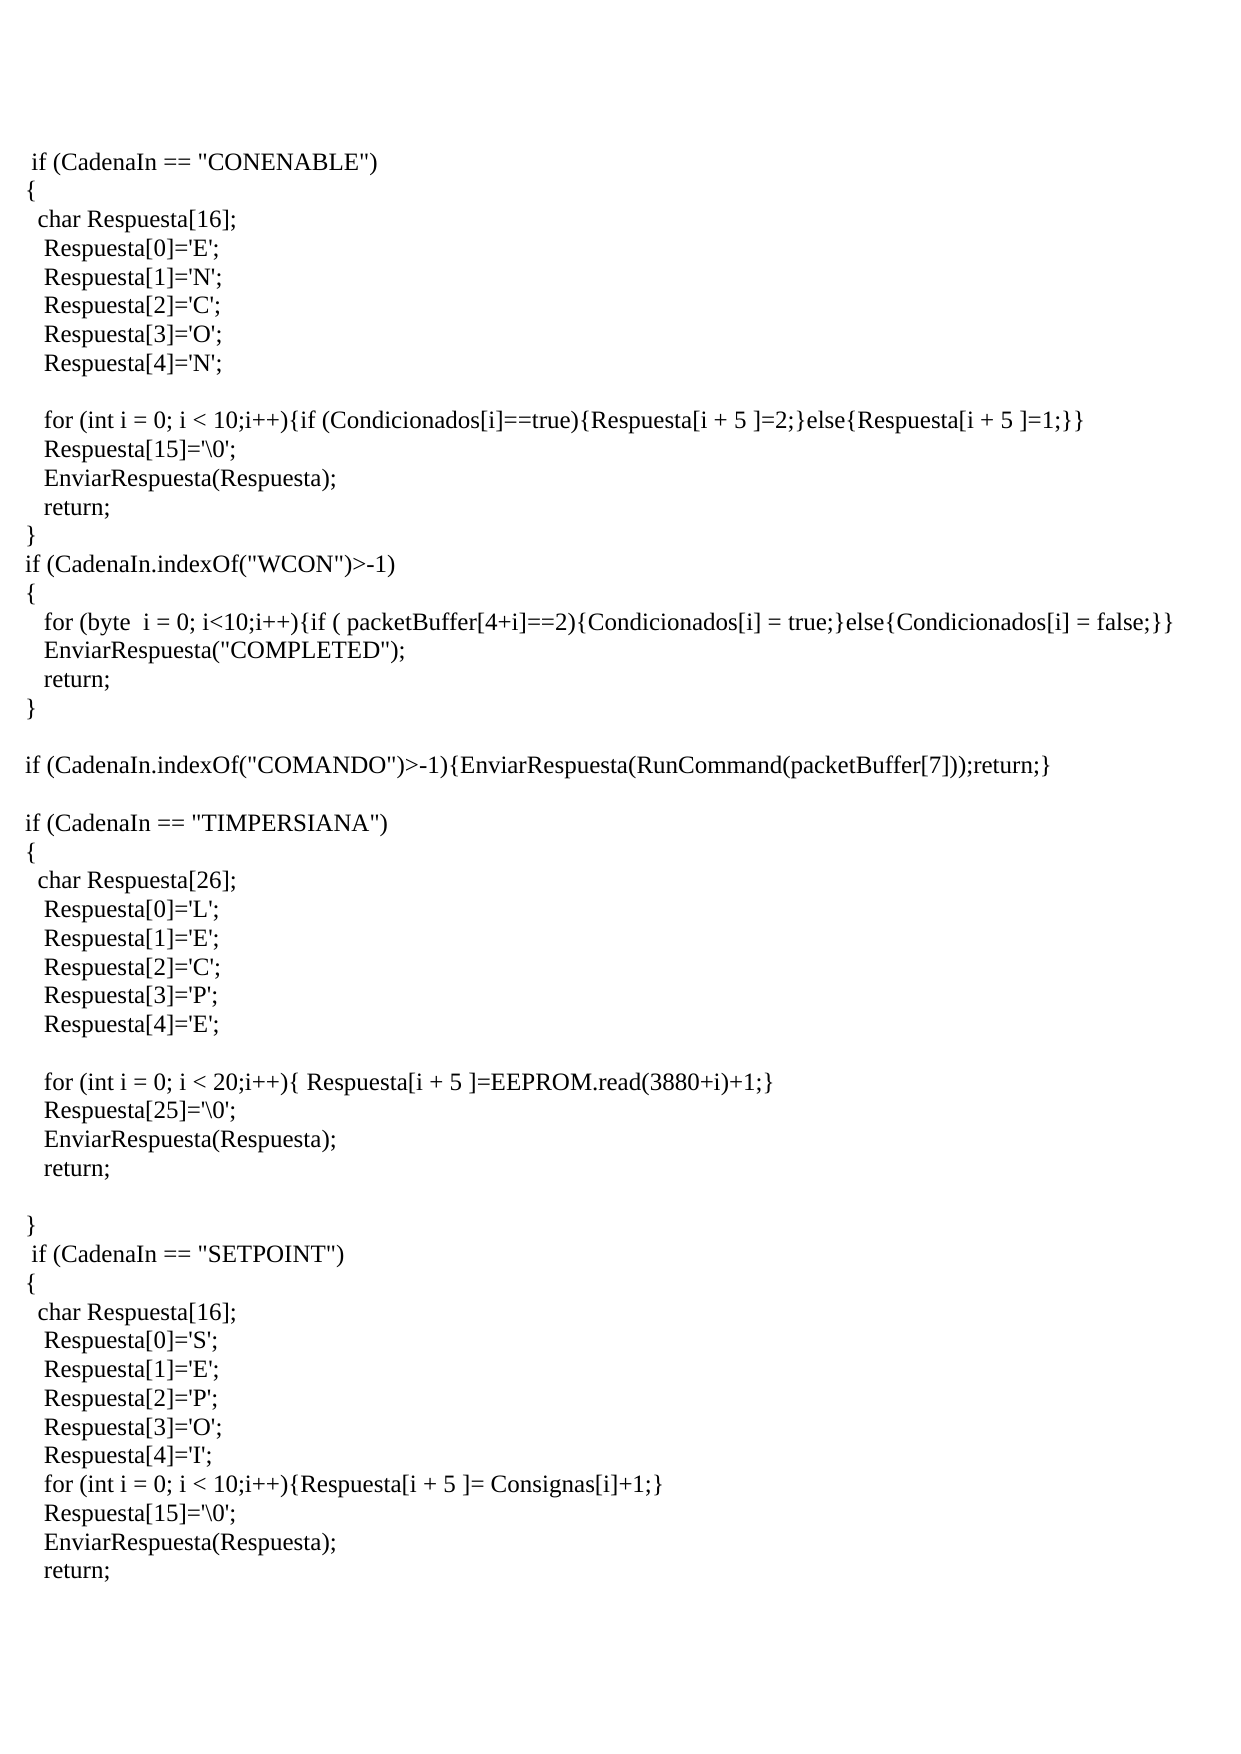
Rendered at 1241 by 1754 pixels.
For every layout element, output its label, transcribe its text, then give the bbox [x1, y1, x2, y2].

text } [0, 521, 1240, 549]
text { [0, 176, 1240, 204]
text Respuesta[1]='N'; [0, 262, 1240, 291]
text } [0, 693, 1240, 722]
text return; [0, 1556, 1240, 1584]
text Respuesta[25]='\0'; [0, 1096, 1240, 1124]
text for (int i = 0; i < 10;i++){if (Condicionados[i]==true){Respuesta[i + 5 ]=2;}else{Respuesta[i + 5 ]=1;}} [0, 406, 1240, 434]
text Respuesta[1]='E'; [0, 923, 1240, 952]
text Respuesta[4]='E'; [0, 1009, 1240, 1038]
text Respuesta[2]='P'; [0, 1383, 1240, 1412]
text char Respuesta[16]; [0, 204, 1240, 233]
text if (CadenaIn == "CONENABLE") [0, 147, 1240, 176]
text Respuesta[0]='L'; [0, 894, 1240, 923]
text EnviarRespuesta(Respuesta); [0, 463, 1240, 492]
text Respuesta[3]='O'; [0, 319, 1240, 348]
text Respuesta[4]='I'; [0, 1441, 1240, 1469]
text char Respuesta[26]; [0, 866, 1240, 894]
text Respuesta[1]='E'; [0, 1354, 1240, 1383]
text { [0, 1268, 1240, 1297]
text for (int i = 0; i < 20;i++){ Respuesta[i + 5 ]=EEPROM.read(3880+i)+1;} [0, 1067, 1240, 1096]
text Respuesta[3]='O'; [0, 1412, 1240, 1441]
text Respuesta[4]='N'; [0, 348, 1240, 377]
text for (byte i = 0; i<10;i++){if ( packetBuffer[4+i]==2){Condicionados[i] = true;}else{Condicionados[i] = false;}} [0, 607, 1240, 636]
text Respuesta[2]='C'; [0, 952, 1240, 981]
text return; [0, 664, 1240, 693]
text return; [0, 492, 1240, 521]
text return; [0, 1153, 1240, 1182]
text { [0, 578, 1240, 607]
text Respuesta[2]='C'; [0, 291, 1240, 319]
text EnviarRespuesta("COMPLETED"); [0, 636, 1240, 664]
text if (CadenaIn == "SETPOINT") [0, 1239, 1240, 1268]
text EnviarRespuesta(Respuesta); [0, 1124, 1240, 1153]
text { [0, 837, 1240, 866]
text if (CadenaIn == "TIMPERSIANA") [0, 808, 1240, 837]
text Respuesta[0]='E'; [0, 233, 1240, 262]
text if (CadenaIn.indexOf("WCON")>-1) [0, 549, 1240, 578]
text Respuesta[15]='\0'; [0, 434, 1240, 463]
text for (int i = 0; i < 10;i++){Respuesta[i + 5 ]= Consignas[i]+1;} [0, 1469, 1240, 1498]
text Respuesta[15]='\0'; [0, 1498, 1240, 1527]
text Respuesta[3]='P'; [0, 981, 1240, 1009]
text } [0, 1211, 1240, 1239]
text EnviarRespuesta(Respuesta); [0, 1527, 1240, 1556]
text char Respuesta[16]; [0, 1297, 1240, 1326]
text if (CadenaIn.indexOf("COMANDO")>-1){EnviarRespuesta(RunCommand(packetBuffer[7]));return;} [0, 751, 1240, 779]
text Respuesta[0]='S'; [0, 1326, 1240, 1354]
